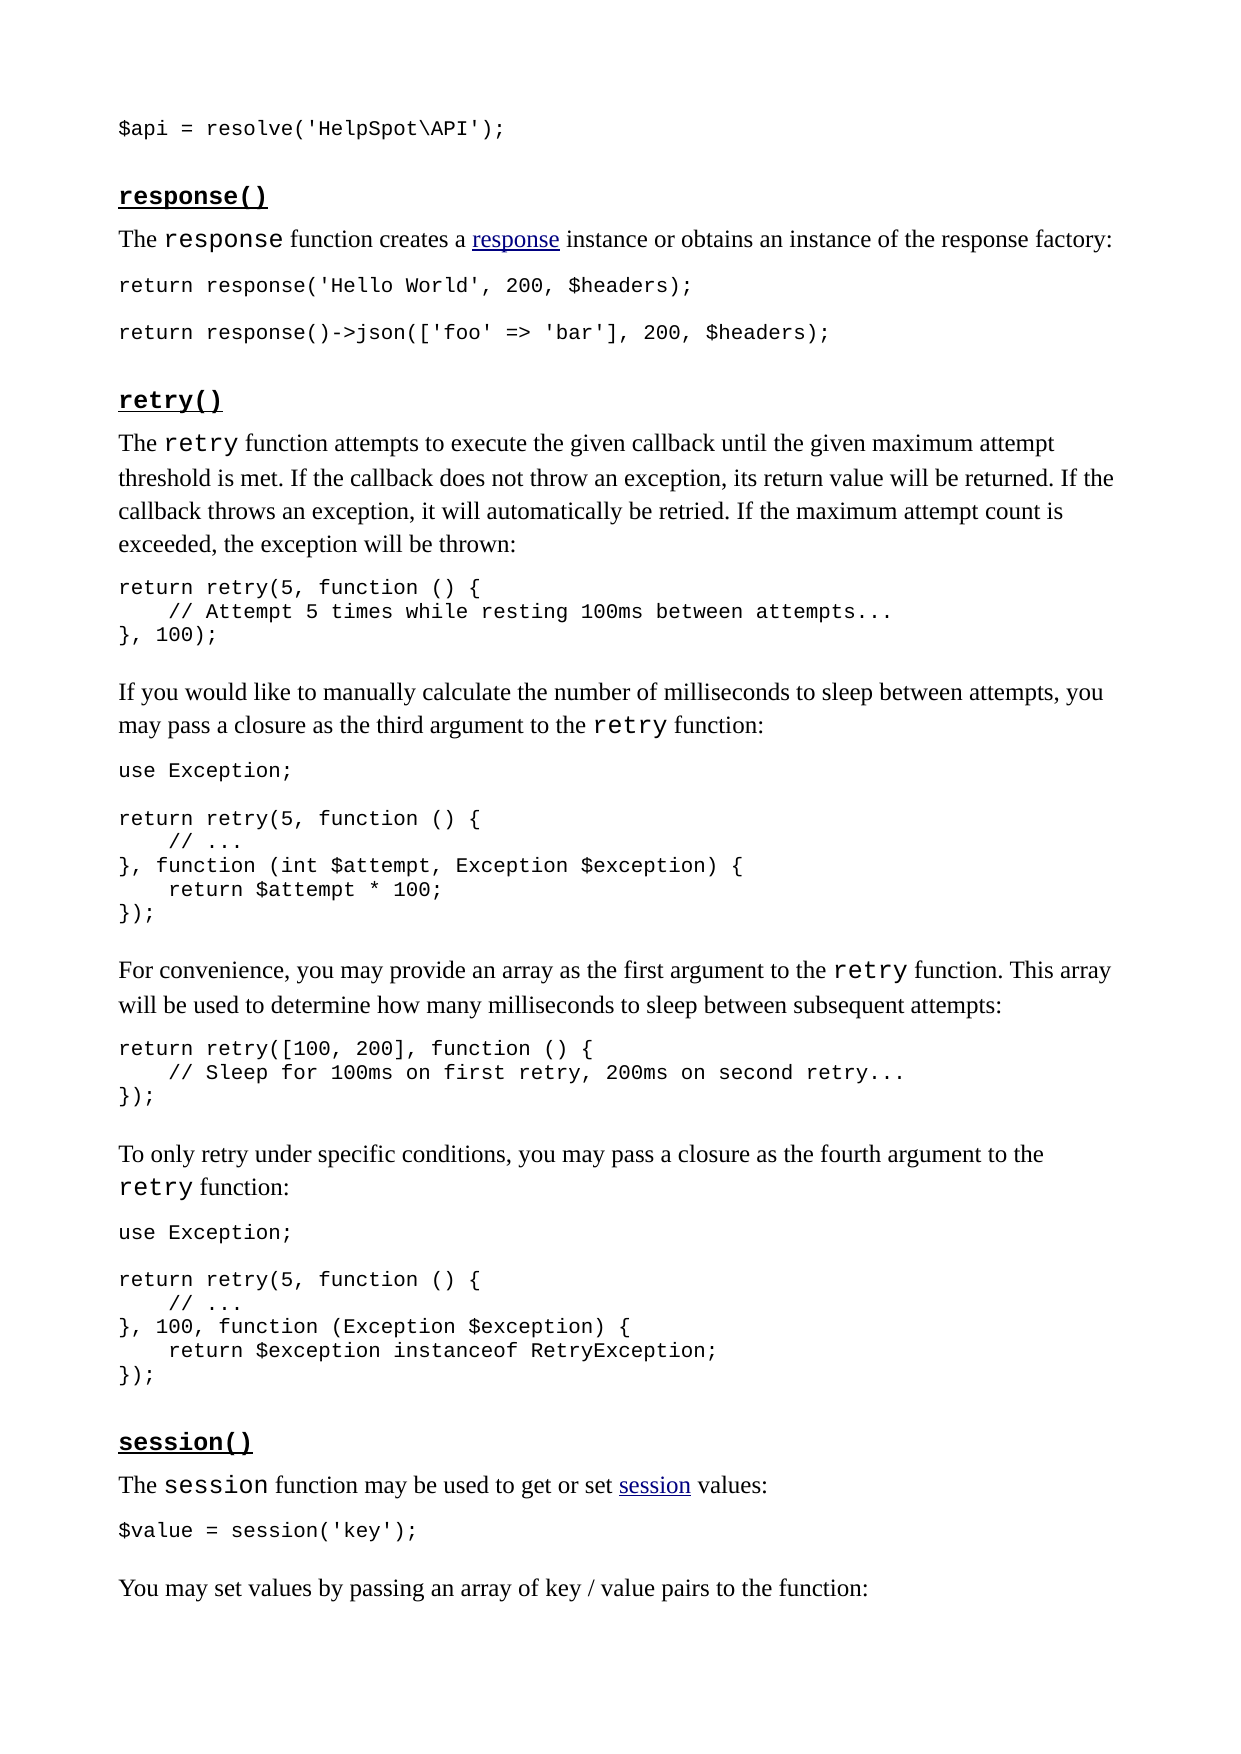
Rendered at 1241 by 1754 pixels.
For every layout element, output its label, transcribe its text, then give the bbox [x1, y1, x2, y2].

text }); [118, 902, 1122, 926]
text }); [118, 1086, 1122, 1109]
text The session function may be used to get or set session values: [118, 1470, 1122, 1501]
text return $attempt * 100; [118, 879, 1122, 902]
text If you would like to manually calculate the number of milliseconds to sleep between attempts, you may pass a closure as the third argument to the retry function: [118, 677, 1122, 741]
text }, function (int $attempt, Exception $exception) { [118, 855, 1122, 879]
text return retry(5, function () { [118, 577, 1122, 601]
text The response function creates a response instance or obtains an instance of the response factory: [118, 224, 1122, 255]
text For convenience, you may provide an array as the first argument to the retry function. This array will be used to determine how many milliseconds to sleep between subsequent attempts: [118, 956, 1122, 1019]
text To only retry under specific conditions, you may pass a closure as the fourth argument to the retry function: [118, 1139, 1122, 1202]
text }); [118, 1363, 1122, 1387]
text $api = resolve('HelpSpot\API'); [118, 118, 1122, 142]
text // ... [118, 831, 1122, 855]
text return retry([100, 200], function () { [118, 1038, 1122, 1062]
text return retry(5, function () { [118, 1269, 1122, 1293]
text return response('Hello World', 200, $headers); [118, 274, 1122, 298]
text return retry(5, function () { [118, 808, 1122, 831]
text use Exception; [118, 761, 1122, 784]
subtitle session() [118, 1429, 1122, 1457]
text $value = session('key'); [118, 1520, 1122, 1544]
text }, 100, function (Exception $exception) { [118, 1316, 1122, 1340]
text // ... [118, 1293, 1122, 1316]
text use Exception; [118, 1222, 1122, 1245]
text }, 100); [118, 624, 1122, 648]
text // Attempt 5 times while resting 100ms between attempts... [118, 601, 1122, 624]
text You may set values by passing an array of key / value pairs to the function: [118, 1573, 1122, 1602]
text return $exception instanceof RetryException; [118, 1340, 1122, 1363]
text return response()->json(['foo' => 'bar'], 200, $headers); [118, 322, 1122, 346]
subtitle response() [118, 184, 1122, 212]
text The retry function attempts to execute the given callback until the given maximum attempt threshold is met. If the callback does not throw an exception, its return value will be returned. If the callback throws an exception, it will automatically be retried. If the maximum attempt count is exceeded, the exception will be thrown: [118, 428, 1122, 558]
subtitle retry() [118, 387, 1122, 416]
text // Sleep for 100ms on first retry, 200ms on second retry... [118, 1062, 1122, 1086]
